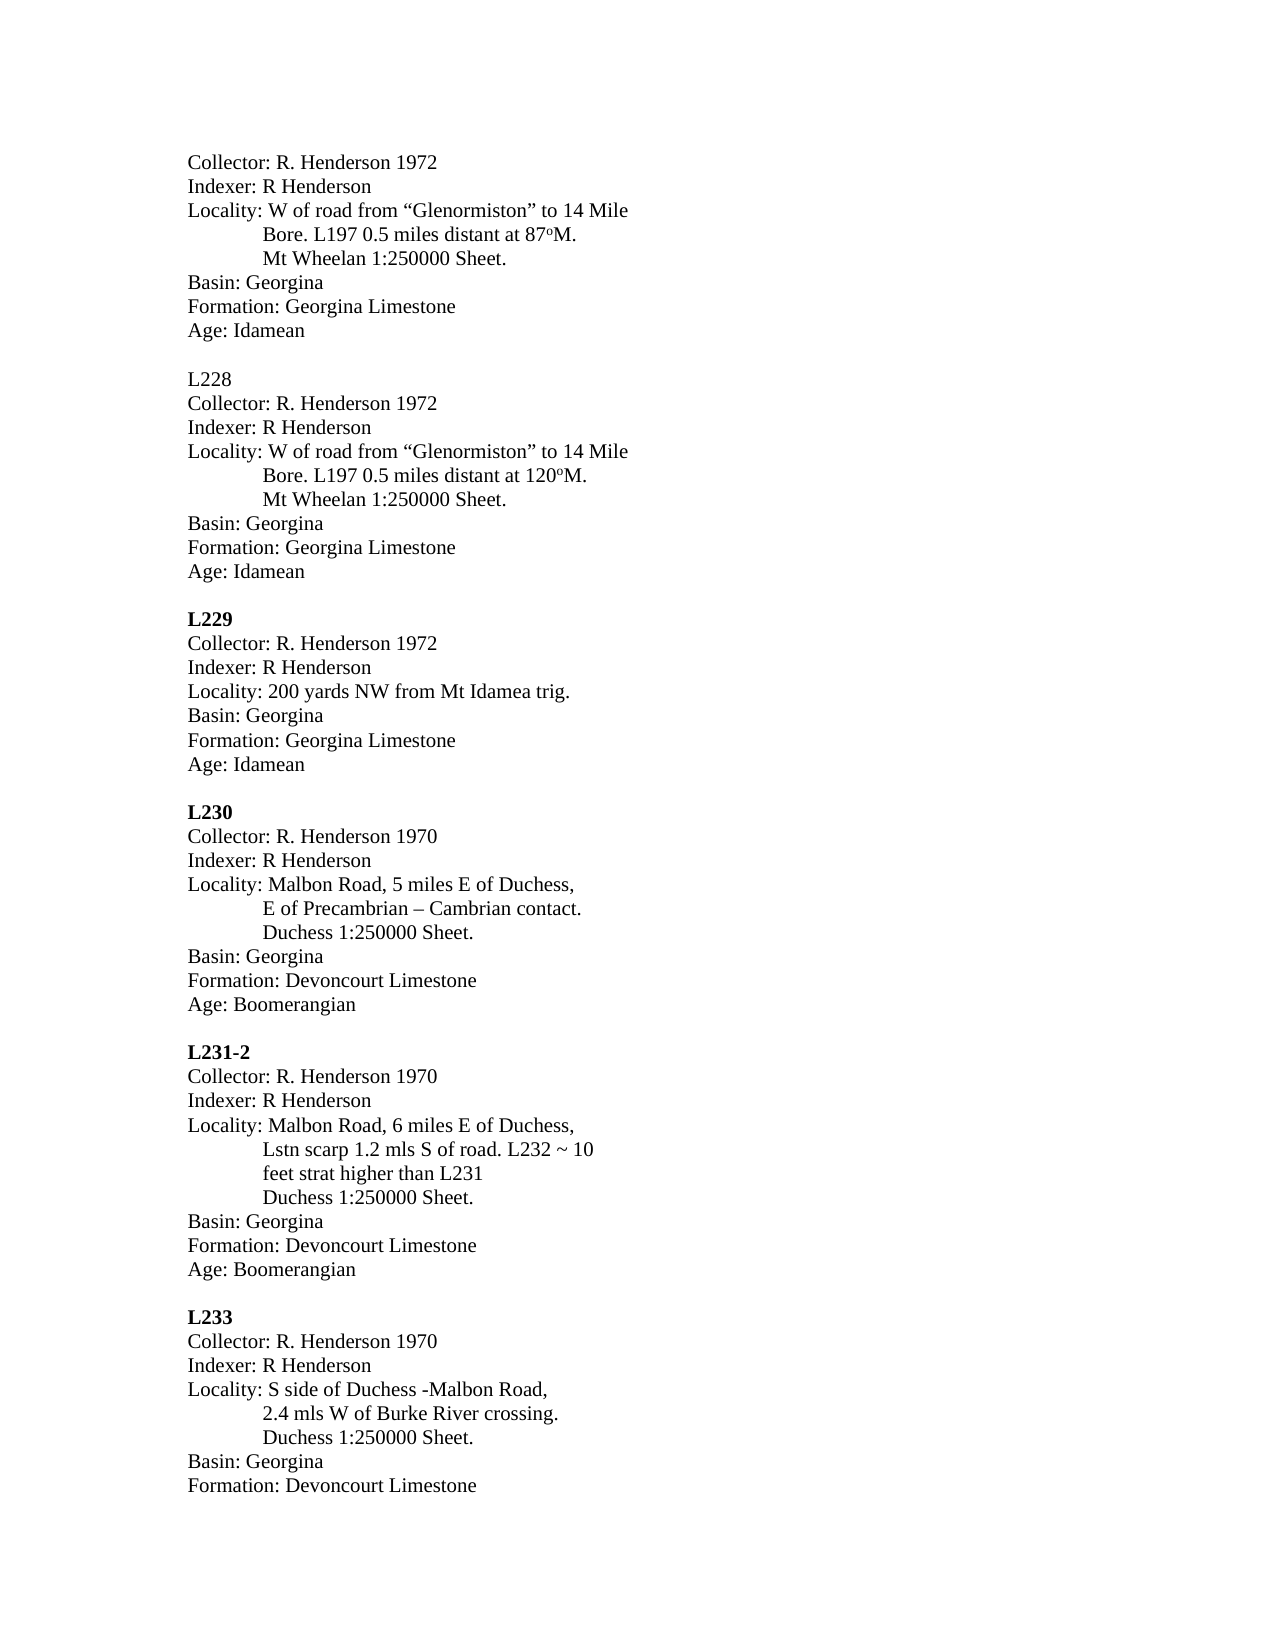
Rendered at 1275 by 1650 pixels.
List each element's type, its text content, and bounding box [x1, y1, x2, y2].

text Lstn scarp 1.2 mls S of road. L232 ~ 10 [187, 1137, 1087, 1161]
text Age: Boomerangian [187, 992, 1087, 1016]
text L231-2 [187, 1040, 1087, 1064]
text L229 [187, 607, 1087, 631]
text Duchess 1:250000 Sheet. [187, 1425, 1087, 1449]
text Formation: Georgina Limestone [187, 535, 1087, 559]
text Basin: Georgina [187, 270, 1087, 294]
text Formation: Devoncourt Limestone [187, 1473, 1087, 1497]
text Collector: R. Henderson 1972 [187, 150, 1087, 174]
text Locality: W of road from “Glenormiston” to 14 Mile [187, 198, 1087, 222]
text Bore. L197 0.5 miles distant at 120oM. [187, 463, 1087, 487]
text Age: Boomerangian [187, 1257, 1087, 1281]
text Formation: Devoncourt Limestone [187, 1233, 1087, 1257]
text Basin: Georgina [187, 1209, 1087, 1233]
text L233 [187, 1305, 1087, 1329]
text Mt Wheelan 1:250000 Sheet. [187, 487, 1087, 511]
text Duchess 1:250000 Sheet. [187, 1185, 1087, 1209]
text Basin: Georgina [187, 703, 1087, 727]
text Age: Idamean [187, 752, 1087, 776]
text Collector: R. Henderson 1970 [187, 1064, 1087, 1088]
text Locality: Malbon Road, 5 miles E of Duchess, [187, 872, 1087, 896]
text Collector: R. Henderson 1970 [187, 1329, 1087, 1353]
text feet strat higher than L231 [187, 1161, 1087, 1185]
text Locality: 200 yards NW from Mt Idamea trig. [187, 679, 1087, 703]
text Formation: Georgina Limestone [187, 727, 1087, 752]
text Age: Idamean [187, 559, 1087, 583]
text Collector: R. Henderson 1972 [187, 631, 1087, 655]
text 2.4 mls W of Burke River crossing. [187, 1401, 1087, 1425]
text Age: Idamean [187, 318, 1087, 342]
text Indexer: R Henderson [187, 174, 1087, 198]
text Locality: Malbon Road, 6 miles E of Duchess, [187, 1112, 1087, 1137]
text Duchess 1:250000 Sheet. [187, 920, 1087, 944]
text Indexer: R Henderson [187, 848, 1087, 872]
text Formation: Georgina Limestone [187, 294, 1087, 318]
text Collector: R. Henderson 1972 [187, 391, 1087, 415]
text Indexer: R Henderson [187, 1088, 1087, 1112]
text Basin: Georgina [187, 944, 1087, 968]
text Formation: Devoncourt Limestone [187, 968, 1087, 992]
text L228 [187, 367, 1087, 391]
text Mt Wheelan 1:250000 Sheet. [187, 246, 1087, 270]
text Indexer: R Henderson [187, 415, 1087, 439]
text Locality: S side of Duchess -Malbon Road, [187, 1377, 1087, 1401]
text Bore. L197 0.5 miles distant at 87oM. [187, 222, 1087, 246]
text E of Precambrian – Cambrian contact. [187, 896, 1087, 920]
text Locality: W of road from “Glenormiston” to 14 Mile [187, 439, 1087, 463]
text Basin: Georgina [187, 1449, 1087, 1473]
text L230 [187, 800, 1087, 824]
text Basin: Georgina [187, 511, 1087, 535]
text Indexer: R Henderson [187, 1353, 1087, 1377]
text Indexer: R Henderson [187, 655, 1087, 679]
text Collector: R. Henderson 1970 [187, 824, 1087, 848]
